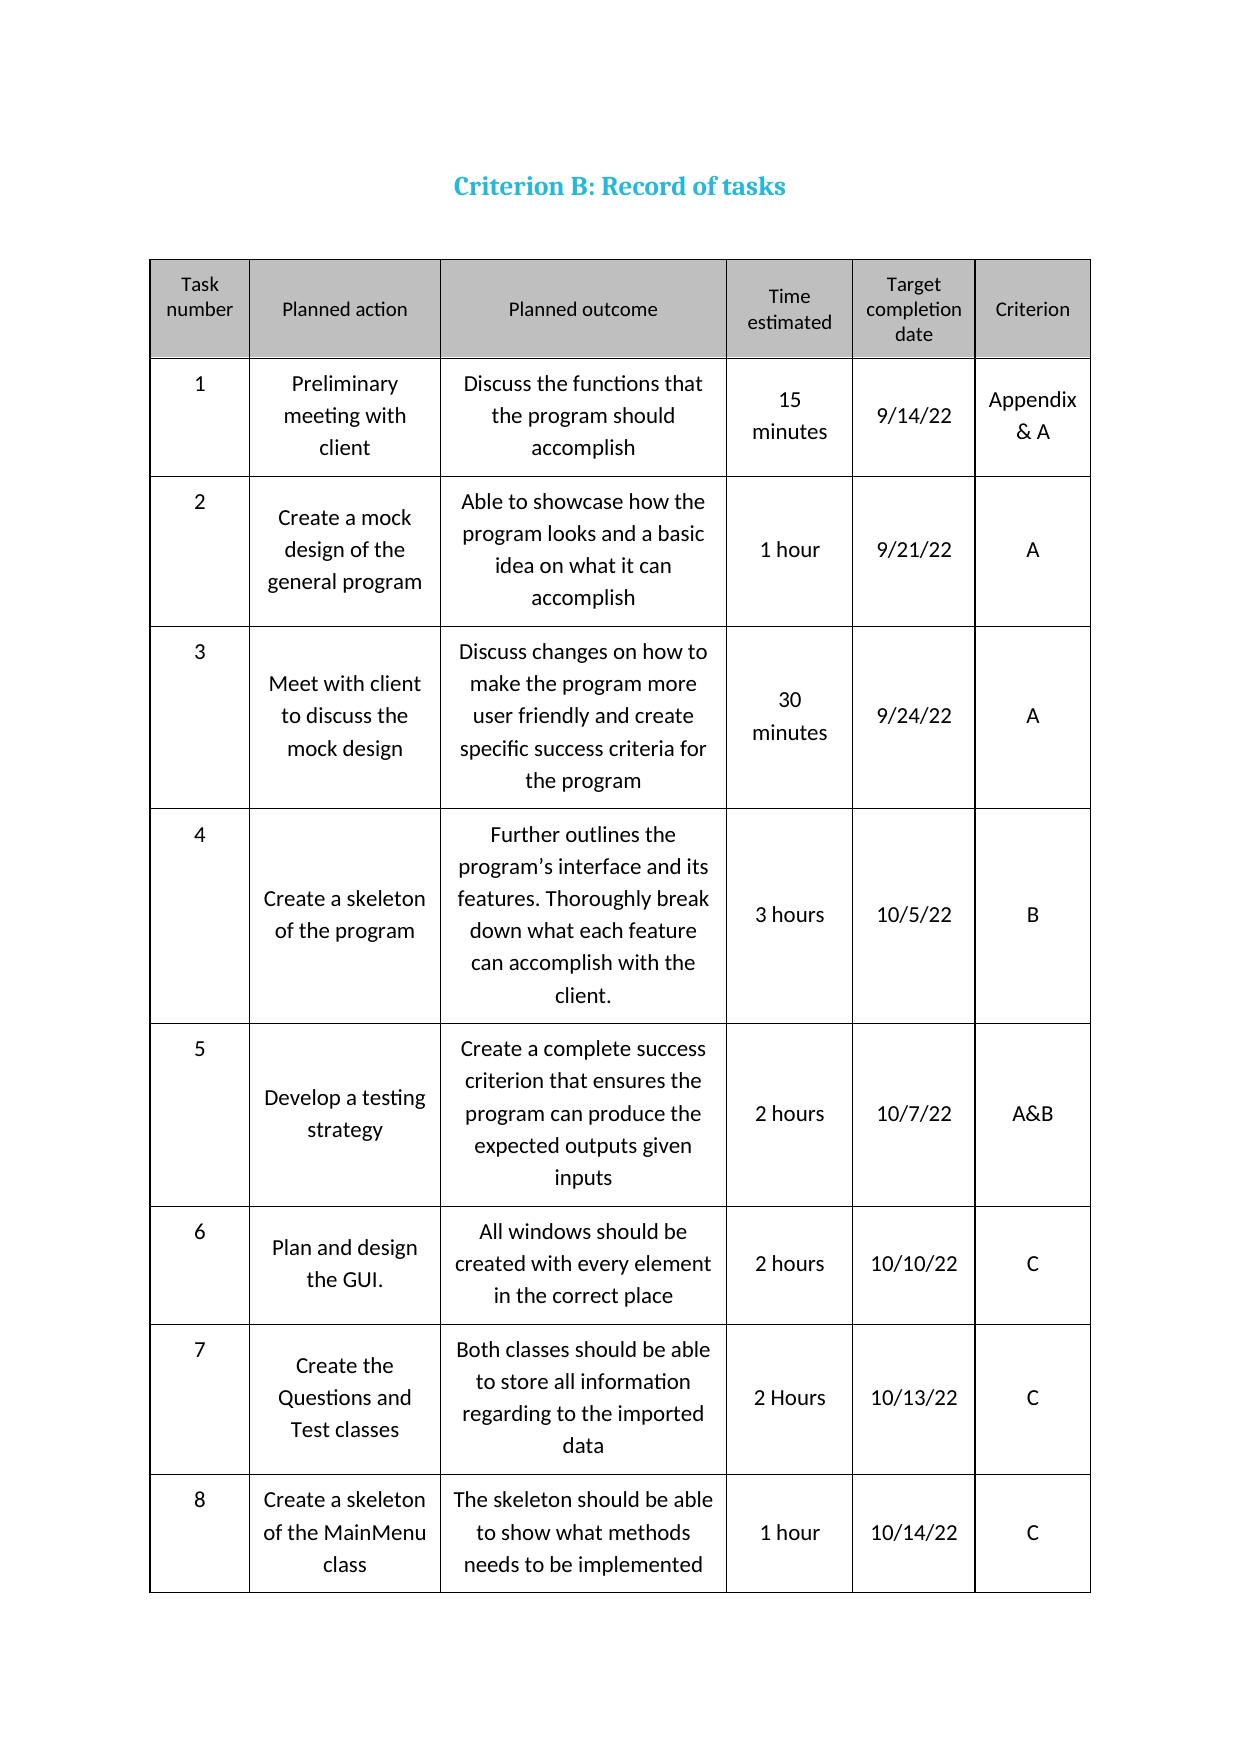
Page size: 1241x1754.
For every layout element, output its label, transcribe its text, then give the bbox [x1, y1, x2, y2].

table_cell 3 hours [727, 809, 852, 1023]
table_cell Time estimated [727, 260, 852, 357]
table_cell Create the Questions and Test classes [250, 1325, 440, 1474]
table_cell 9/14/22 [853, 359, 974, 476]
table_cell Able to showcase how the program looks and a basic idea on what it can accomplish [441, 477, 726, 626]
table_cell [1091, 1324, 1191, 1474]
table_cell All windows should be created with every element in the correct place [441, 1207, 726, 1324]
table_cell A [976, 477, 1090, 626]
table_cell 2 hours [727, 1024, 852, 1206]
table_cell 1 hour [727, 1475, 852, 1592]
table_cell 1 hour [727, 477, 852, 626]
table_cell Develop a testing strategy [250, 1024, 440, 1206]
table_cell [1091, 259, 1191, 357]
table_header [857, 207, 975, 259]
table_cell [1091, 1474, 1191, 1592]
table_cell 9/24/22 [853, 627, 974, 808]
subtitle Criterion B: Record of tasks [150, 171, 1090, 202]
table_cell 10/14/22 [853, 1475, 974, 1592]
table_cell Create a mock design of the general program [250, 477, 440, 626]
table_cell [1091, 1206, 1191, 1324]
table_cell 8 [151, 1475, 249, 1592]
table_header [463, 207, 503, 259]
table_cell [1091, 358, 1191, 476]
table_cell [1091, 808, 1191, 1023]
table_cell [1091, 626, 1191, 808]
table_cell Both classes should be able to store all information regarding to the imported data [441, 1325, 726, 1474]
table_cell Task number [151, 260, 249, 357]
table_cell Create a skeleton of the MainMenu class [250, 1475, 440, 1592]
table_header [250, 207, 405, 259]
table_header [503, 207, 593, 259]
table_header [405, 207, 440, 259]
table_cell Meet with client to discuss the mock design [250, 627, 440, 808]
table_header [150, 207, 249, 259]
table_cell [1091, 476, 1191, 626]
table_cell Planned action [250, 260, 440, 357]
table_header [440, 207, 463, 259]
table_cell 1 [151, 359, 249, 476]
table_cell C [976, 1207, 1090, 1324]
table_header [731, 207, 853, 259]
table_cell 10/7/22 [853, 1024, 974, 1206]
table_cell Create a skeleton of the program [250, 809, 440, 1023]
table_cell Further outlines the program’s interface and its features. Thoroughly break down what each feature can accomplish with the client. [441, 809, 726, 1023]
table_cell 4 [151, 809, 249, 1023]
table_cell 10/10/22 [853, 1207, 974, 1324]
table_cell 3 [151, 627, 249, 808]
table_header [1027, 207, 1191, 259]
table_cell Appendix & A [976, 359, 1090, 476]
table_cell Plan and design the GUI. [250, 1207, 440, 1324]
table_header [593, 207, 727, 259]
table_cell A&B [976, 1024, 1090, 1206]
table_cell [1091, 1023, 1191, 1206]
table_cell A [976, 627, 1090, 808]
table_header [975, 207, 1027, 259]
table_cell 10/5/22 [853, 809, 974, 1023]
table_cell 2 [151, 477, 249, 626]
table_cell Create a complete success criterion that ensures the program can produce the expected outputs given inputs [441, 1024, 726, 1206]
table_cell Discuss changes on how to make the program more user friendly and create specific success criteria for the program [441, 627, 726, 808]
table_cell 30 minutes [727, 627, 852, 808]
table_cell 6 [151, 1207, 249, 1324]
table_cell 15 minutes [727, 359, 852, 476]
table_cell Target completion date [853, 260, 974, 357]
table_cell The skeleton should be able to show what methods needs to be implemented [441, 1475, 726, 1592]
table_cell 7 [151, 1325, 249, 1474]
table_cell 10/13/22 [853, 1325, 974, 1474]
table_cell Discuss the functions that the program should accomplish [441, 359, 726, 476]
table_cell B [976, 809, 1090, 1023]
table_cell C [976, 1475, 1090, 1592]
table_cell Criterion [976, 260, 1090, 357]
table_cell 9/21/22 [853, 477, 974, 626]
table_cell 2 hours [727, 1207, 852, 1324]
table_cell 2 Hours [727, 1325, 852, 1474]
table_cell Preliminary meeting with client [250, 359, 440, 476]
table_cell 5 [151, 1024, 249, 1206]
table_header [853, 207, 857, 259]
table_header [727, 207, 731, 259]
table_cell C [976, 1325, 1090, 1474]
table_cell Planned outcome [441, 260, 726, 357]
